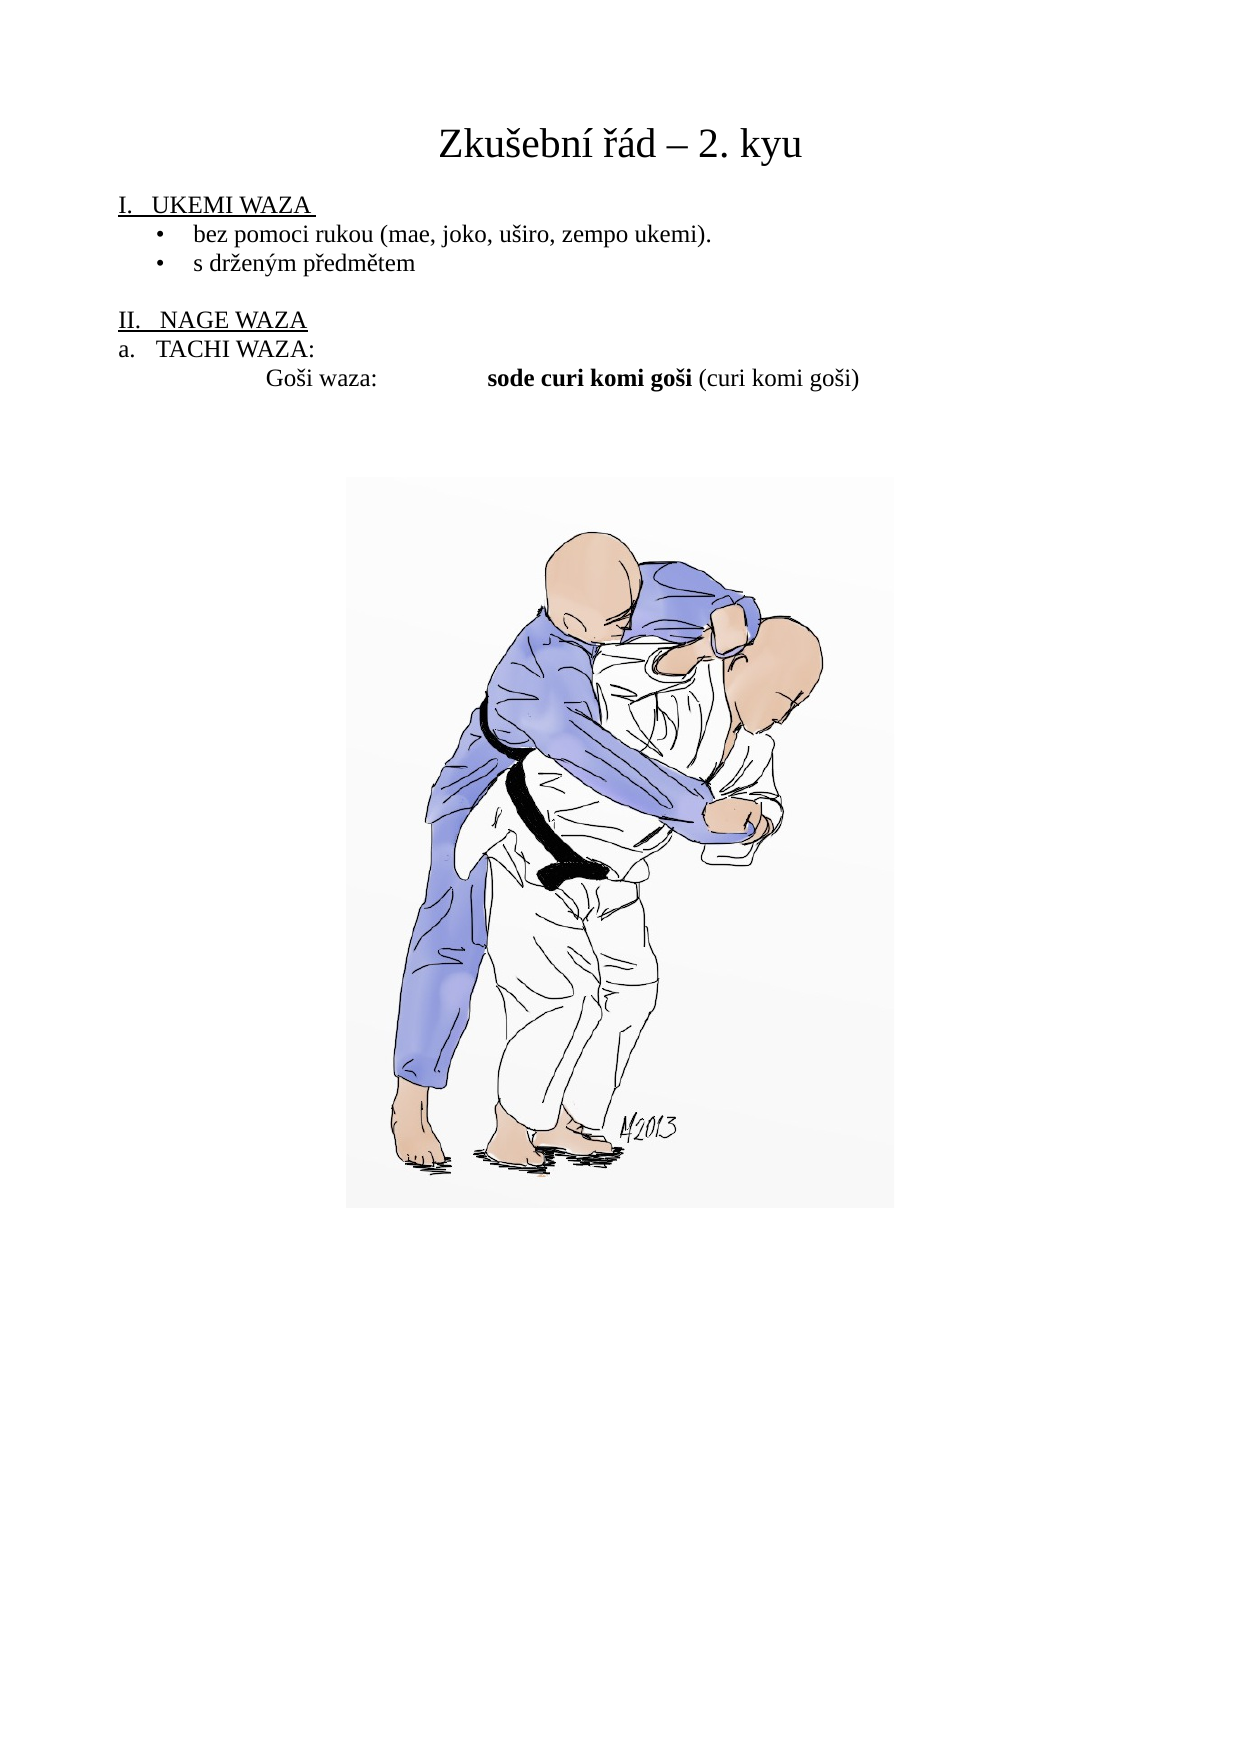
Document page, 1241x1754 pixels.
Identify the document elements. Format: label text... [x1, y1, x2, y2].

text I. UKEMI WAZA [118, 190, 1122, 219]
list TACHI WAZA: [118, 334, 1122, 363]
list s drženým předmětem [156, 248, 1122, 276]
text Goši waza: sode curi komi goši (curi komi goši) [266, 363, 1122, 391]
text II. NAGE WAZA [118, 305, 1122, 334]
text Zkušební řád – 2. kyu [118, 118, 1122, 166]
list bez pomoci rukou (mae, joko, uširo, zempo ukemi). [156, 219, 1122, 248]
picture [346, 477, 895, 1208]
